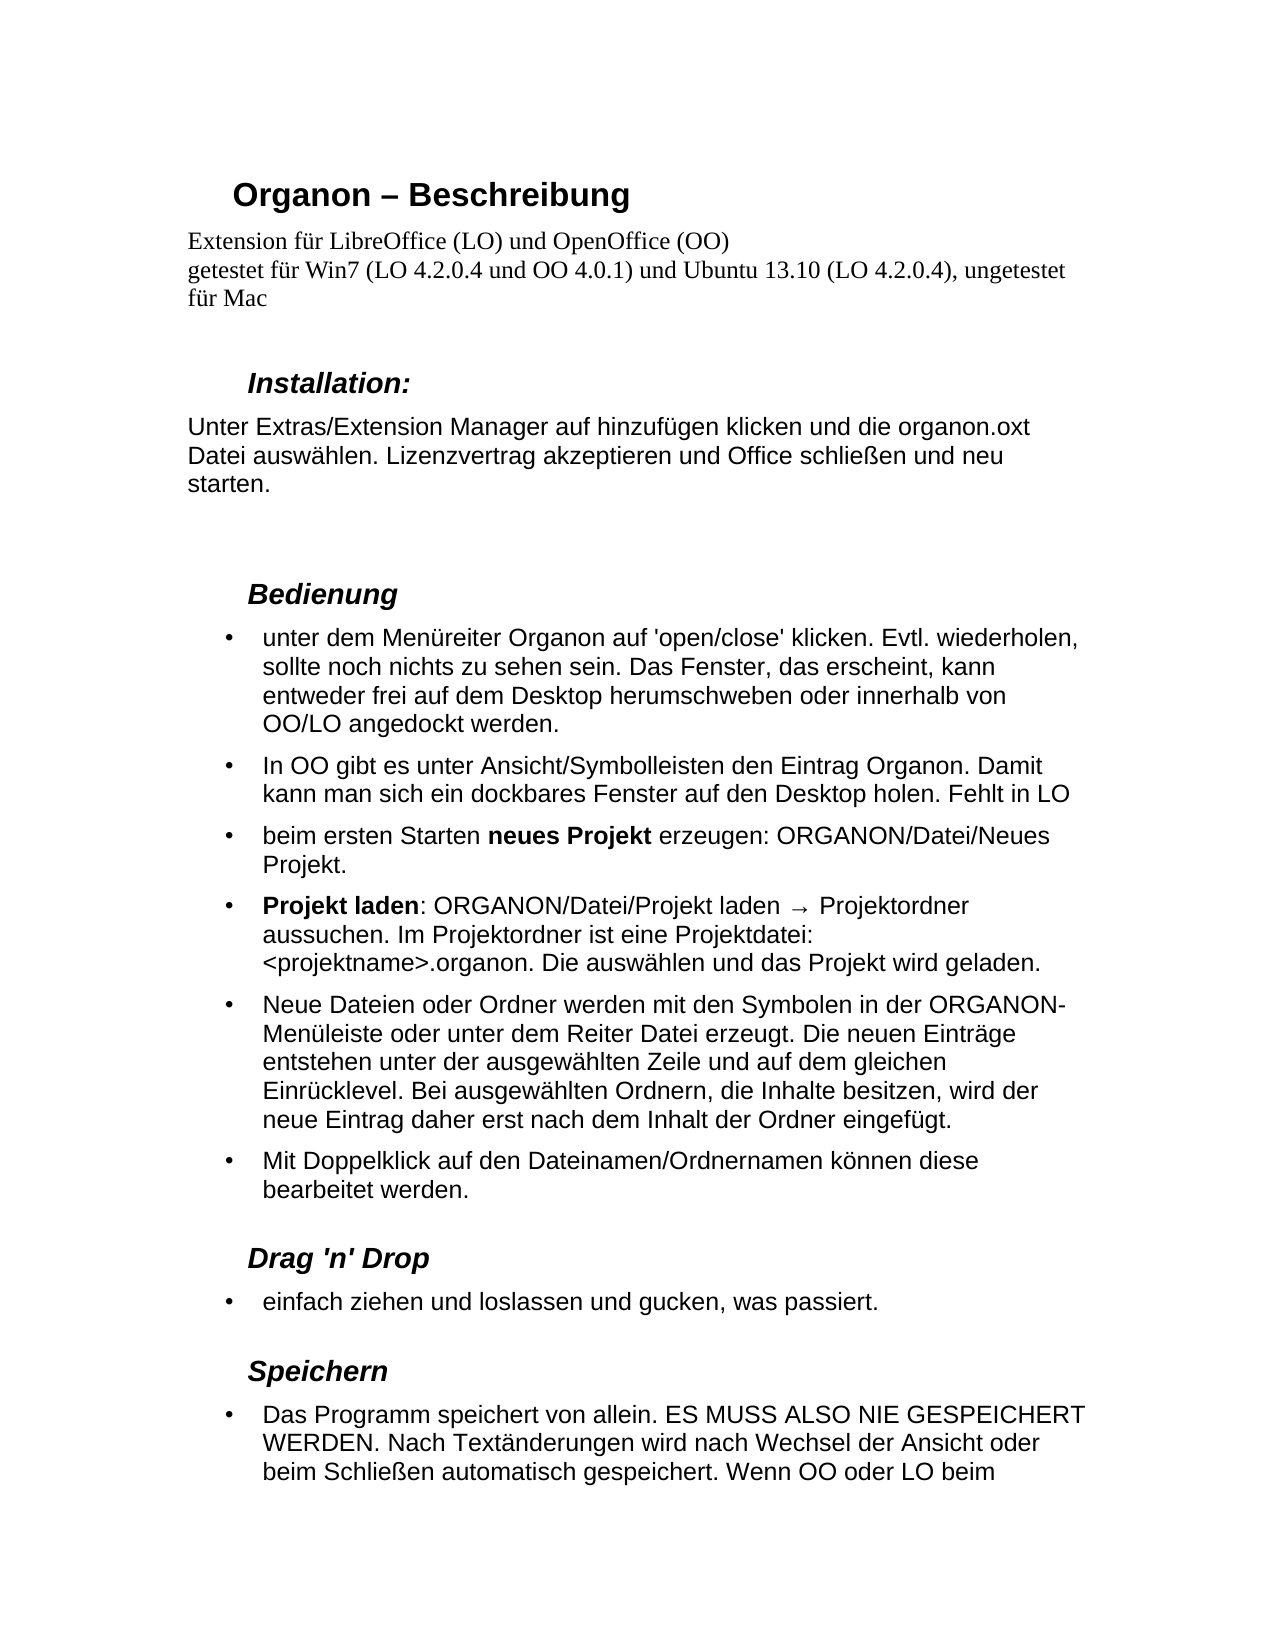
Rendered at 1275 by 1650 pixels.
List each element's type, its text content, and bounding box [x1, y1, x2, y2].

list einfach ziehen und loslassen und gucken, was passiert. [225, 1287, 1087, 1316]
text Organon – Beschreibung [187, 175, 1087, 213]
list Das Programm speichert von allein. ES MUSS ALSO NIE GESPEICHERT WERDEN. Nach Textänderungen wird nach Wechsel der Ansicht oder beim Schließen automatisch gespeichert. Wenn OO oder LO beim [225, 1399, 1087, 1486]
text Extension für LibreOffice (LO) und OpenOffice (OO) [187, 226, 1087, 255]
list Mit Doppelklick auf den Dateinamen/Ordnernamen können diese bearbeitet werden. [225, 1146, 1087, 1204]
text Drag 'n' Drop [187, 1241, 1087, 1275]
list unter dem Menüreiter Organon auf 'open/close' klicken. Evtl. wiederholen, sollte noch nichts zu sehen sein. Das Fenster, das erscheint, kann entweder frei auf dem Desktop herumschweben oder innerhalb von OO/LO angedockt werden. [225, 623, 1087, 738]
list Projekt laden: ORGANON/Datei/Projekt laden → Projektordner aussuchen. Im Projektordner ist eine Projektdatei: <projektname>.organon. Die auswählen und das Projekt wird geladen. [225, 891, 1087, 977]
text Bedienung [187, 577, 1087, 611]
text Installation: [187, 366, 1087, 399]
list Neue Dateien oder Ordner werden mit den Symbolen in der ORGANON-Menüleiste oder unter dem Reiter Datei erzeugt. Die neuen Einträge entstehen unter der ausgewählten Zeile und auf dem gleichen Einrücklevel. Bei ausgewählten Ordnern, die Inhalte besitzen, wird der neue Eintrag daher erst nach dem Inhalt der Ordner eingefügt. [225, 990, 1087, 1133]
text Speichern [187, 1353, 1087, 1387]
text Unter Extras/Extension Manager auf hinzufügen klicken und die organon.oxt Datei auswählen. Lizenzvertrag akzeptieren und Office schließen und neu starten. [187, 412, 1087, 498]
text getestet für Win7 (LO 4.2.0.4 und OO 4.0.1) und Ubuntu 13.10 (LO 4.2.0.4), ungetestet für Mac [187, 255, 1087, 312]
list In OO gibt es unter Ansicht/Symbolleisten den Eintrag Organon. Damit kann man sich ein dockbares Fenster auf den Desktop holen. Fehlt in LO [225, 751, 1087, 808]
list beim ersten Starten neues Projekt erzeugen: ORGANON/Datei/Neues Projekt. [225, 821, 1087, 878]
